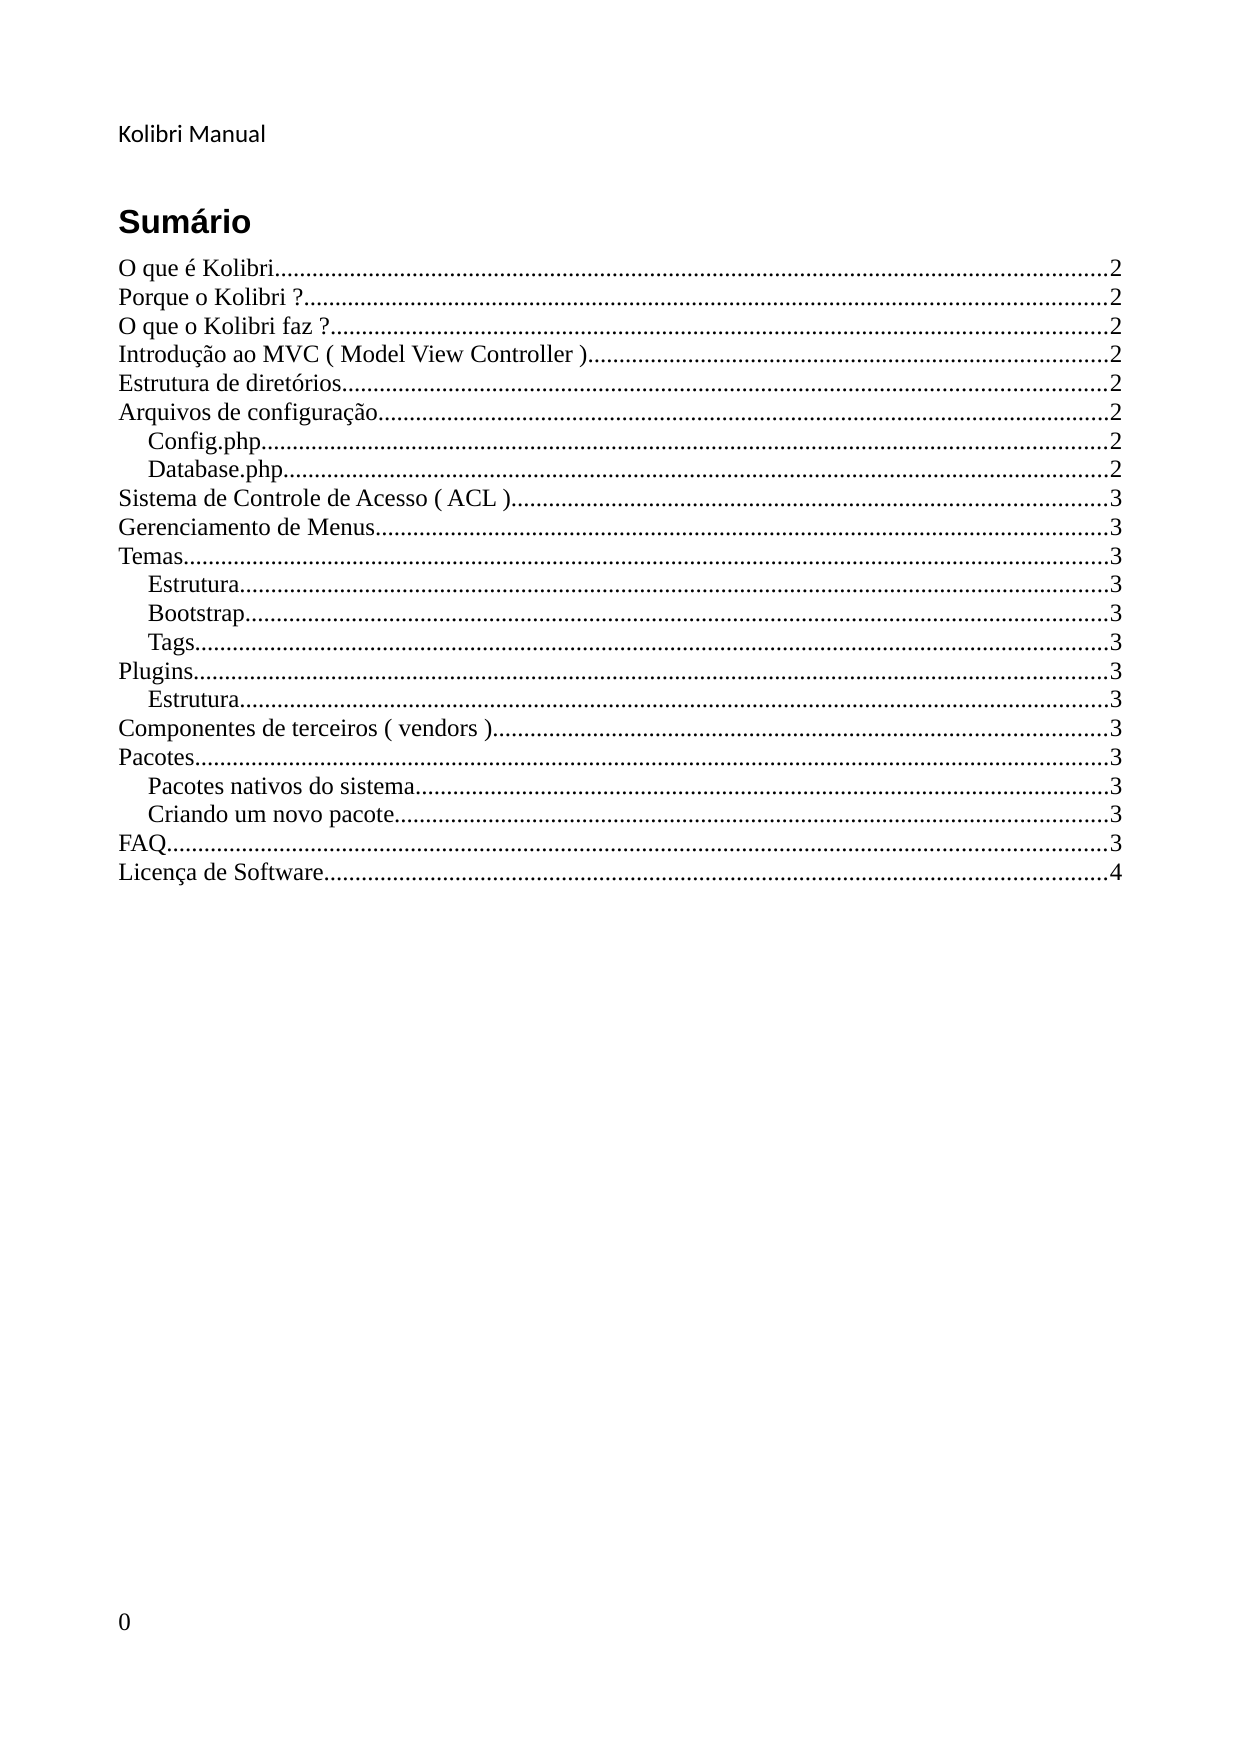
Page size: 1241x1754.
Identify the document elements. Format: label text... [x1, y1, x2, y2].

text Estrutura 3 [148, 684, 1122, 713]
text Sistema de Controle de Acesso ( ACL ) 3 [118, 483, 1122, 512]
text Bootstrap 3 [148, 598, 1122, 627]
text Plugins 3 [118, 656, 1122, 684]
text Tags 3 [148, 627, 1122, 656]
text Estrutura de diretórios 2 [118, 368, 1122, 397]
text FAQ 3 [118, 828, 1122, 857]
text O que é Kolibri 2 [118, 253, 1122, 282]
text Criando um novo pacote 3 [148, 799, 1122, 828]
text Kolibri Manual [118, 118, 1122, 149]
text Estrutura 3 [148, 569, 1122, 598]
text Introdução ao MVC ( Model View Controller ) 2 [118, 339, 1122, 368]
text Licença de Software 4 [118, 857, 1122, 886]
text Componentes de terceiros ( vendors ) 3 [118, 713, 1122, 742]
text O que o Kolibri faz ? 2 [118, 311, 1122, 339]
text Porque o Kolibri ? 2 [118, 282, 1122, 311]
subtitle Sumário [118, 202, 1122, 241]
text Pacotes nativos do sistema 3 [148, 771, 1122, 799]
text Arquivos de configuração 2 [118, 397, 1122, 426]
text Config.php 2 [148, 426, 1122, 454]
text Pacotes 3 [118, 742, 1122, 771]
text Gerenciamento de Menus 3 [118, 512, 1122, 541]
text Temas 3 [118, 541, 1122, 569]
text Database.php 2 [148, 454, 1122, 483]
